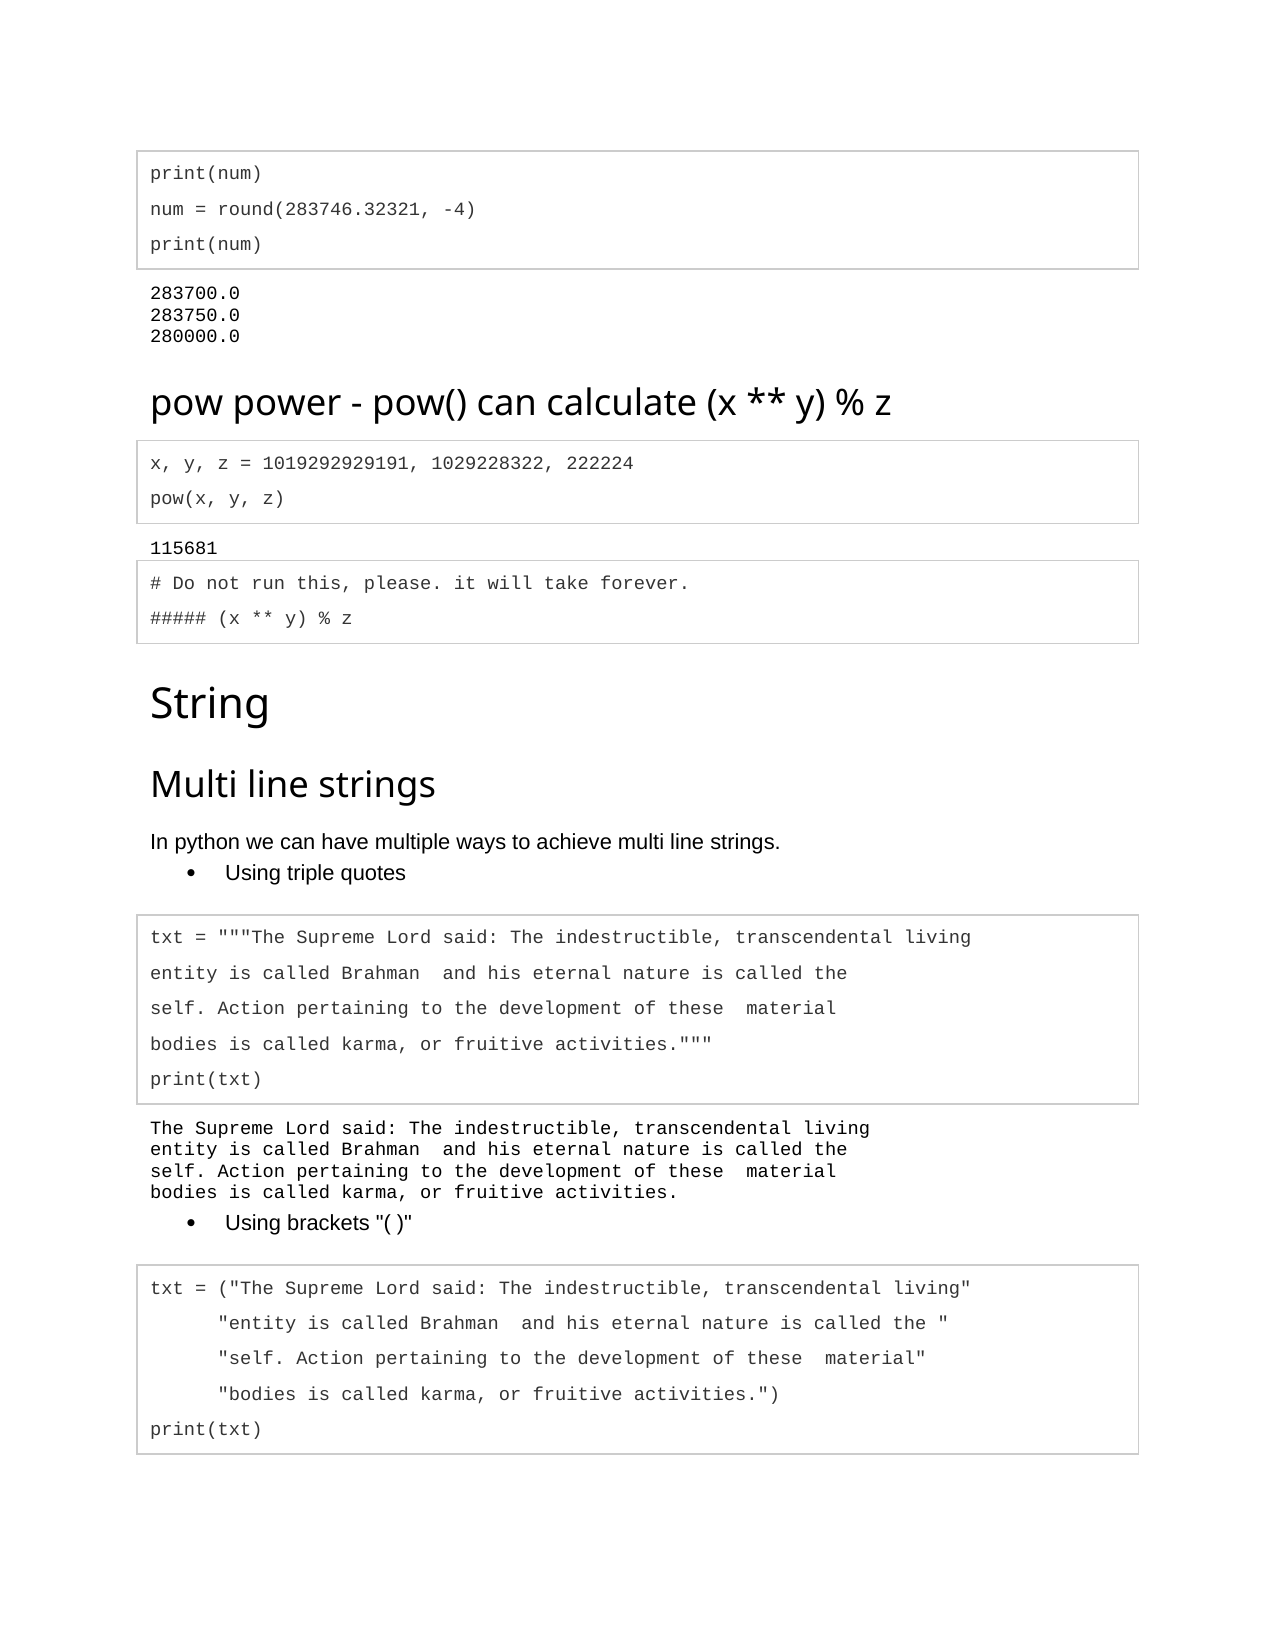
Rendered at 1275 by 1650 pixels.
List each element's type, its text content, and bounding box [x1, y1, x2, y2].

text print(txt) [138, 1406, 1138, 1453]
text print(num) [138, 221, 1138, 268]
text # Do not run this, please. it will take forever. [138, 561, 1138, 595]
text "entity is called Brahman and his eternal nature is called the " [138, 1300, 1138, 1335]
text x, y, z = 1019292929191, 1029228322, 222224 [138, 441, 1138, 475]
list Using brackets "( )" [187, 1204, 1125, 1235]
text entity is called Brahman and his eternal nature is called the [150, 1140, 1125, 1161]
text ##### (x ** y) % z [138, 595, 1138, 643]
text txt = ("The Supreme Lord said: The indestructible, transcendental living" [138, 1266, 1138, 1300]
text num = round(283746.32321, -4) [138, 185, 1138, 221]
text 283750.0 [150, 305, 1125, 327]
subtitle pow power - pow() can calculate (x ** y) % z [150, 376, 1125, 426]
text The Supreme Lord said: The indestructible, transcendental living [150, 1119, 1125, 1140]
text "bodies is called karma, or fruitive activities.") [138, 1370, 1138, 1406]
text In python we can have multiple ways to achieve multi line strings. [150, 823, 1125, 854]
text self. Action pertaining to the development of these material [150, 1161, 1125, 1183]
text 280000.0 [150, 327, 1125, 348]
text "self. Action pertaining to the development of these material" [138, 1335, 1138, 1370]
text bodies is called karma, or fruitive activities.""" [138, 1020, 1138, 1056]
text pow(x, y, z) [138, 475, 1138, 523]
subtitle Multi line strings [150, 759, 1125, 808]
text 115681 [150, 538, 1125, 560]
text 283700.0 [150, 284, 1125, 305]
text print(num) [138, 152, 1138, 185]
subtitle String [150, 672, 1125, 731]
text entity is called Brahman and his eternal nature is called the [138, 949, 1138, 985]
text txt = """The Supreme Lord said: The indestructible, transcendental living [138, 916, 1138, 949]
list Using triple quotes [187, 854, 1125, 885]
text bodies is called karma, or fruitive activities. [150, 1183, 1125, 1204]
text print(txt) [138, 1056, 1138, 1103]
text self. Action pertaining to the development of these material [138, 985, 1138, 1020]
